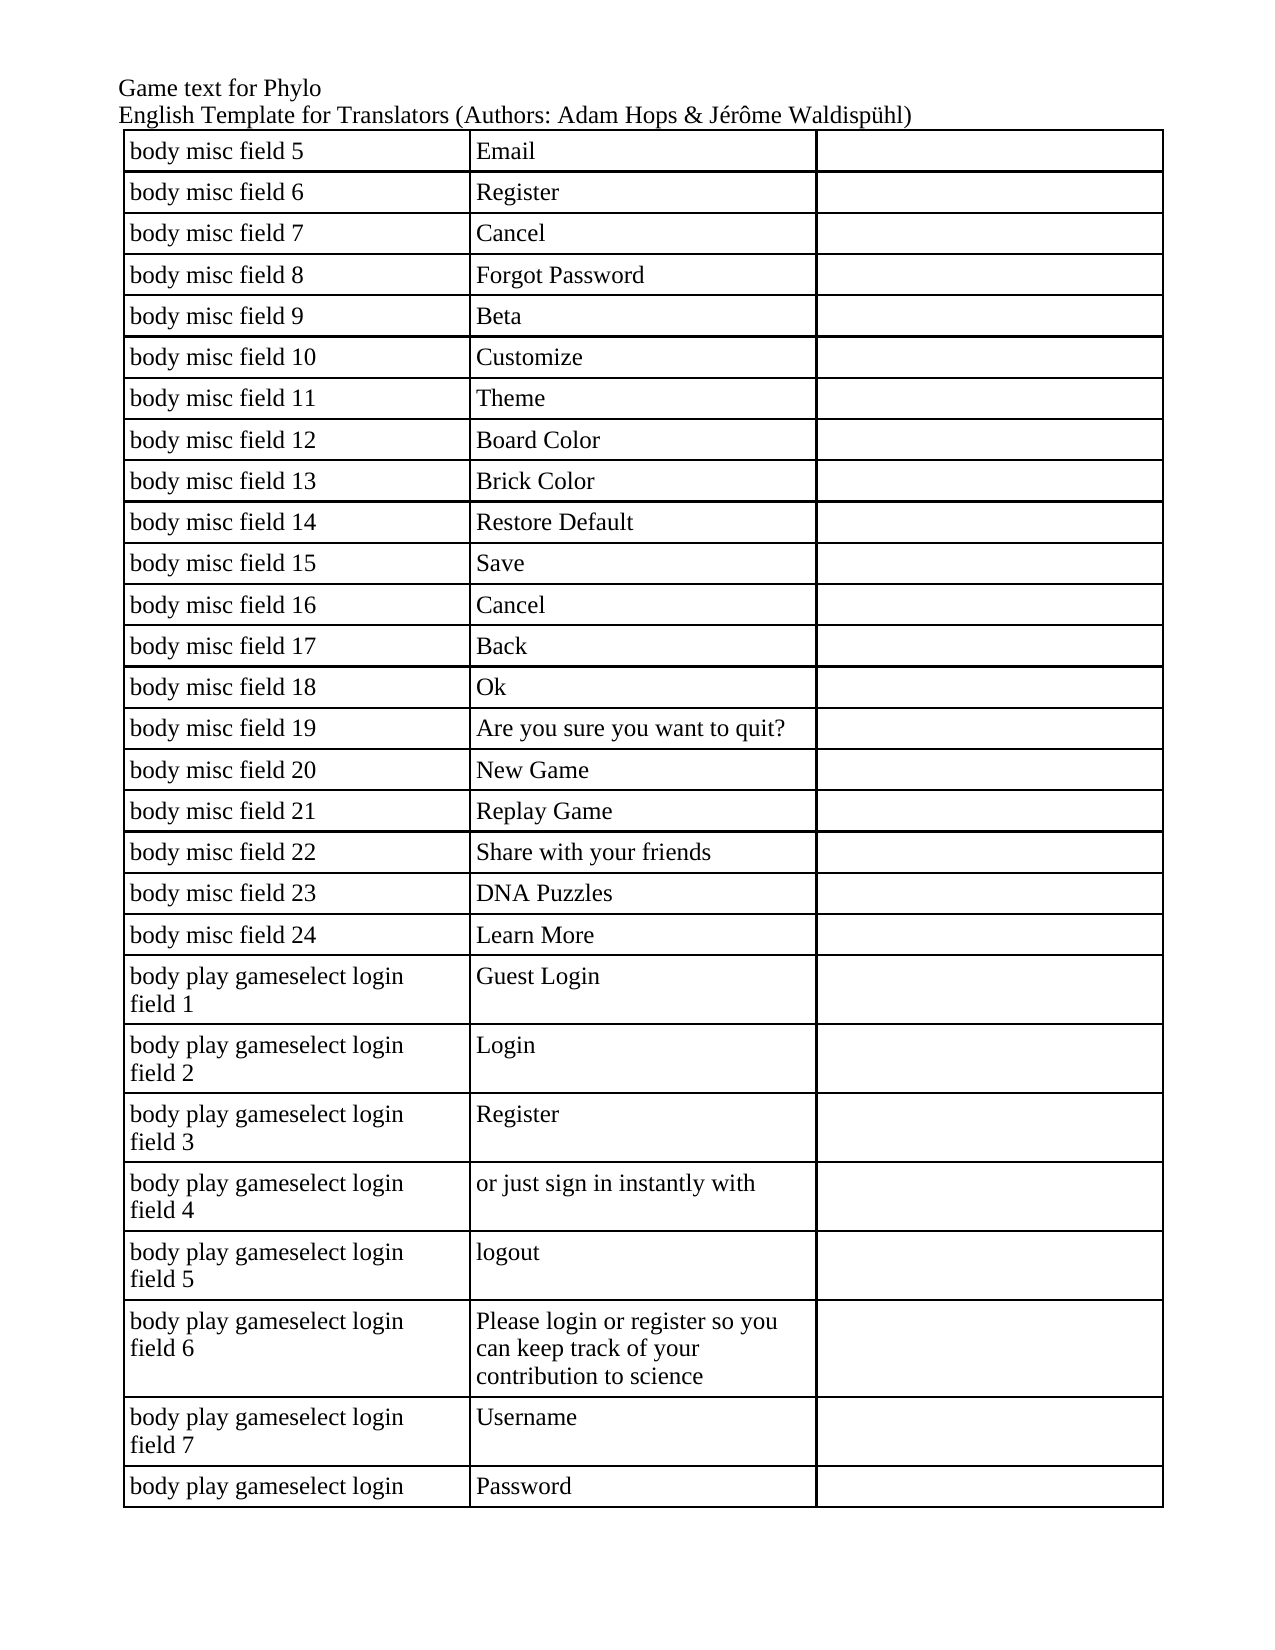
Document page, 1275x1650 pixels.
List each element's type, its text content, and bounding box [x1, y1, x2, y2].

table_cell [818, 255, 1162, 294]
table_cell [818, 874, 1162, 913]
table_cell [818, 833, 1162, 872]
table_cell Cancel [471, 585, 815, 624]
table_cell [818, 420, 1162, 459]
table_cell Guest Login [471, 956, 815, 1023]
table_cell body play gameselect login field 2 [125, 1025, 469, 1092]
table_cell [818, 668, 1162, 707]
table_cell [818, 1467, 1162, 1506]
table_cell body misc field 16 [125, 585, 469, 624]
table_cell Customize [471, 338, 815, 377]
table_cell Please login or register so you can keep track of your contribution to science [471, 1301, 815, 1396]
table_cell body misc field 22 [125, 833, 469, 872]
table_cell Email [471, 131, 815, 170]
table_cell body misc field 13 [125, 461, 469, 500]
table_cell [818, 131, 1162, 170]
table_cell [818, 956, 1162, 1023]
table_cell body misc field 6 [125, 173, 469, 212]
table_cell body misc field 11 [125, 379, 469, 418]
table_cell Register [471, 1094, 815, 1161]
table_cell [818, 173, 1162, 212]
table_cell [818, 791, 1162, 830]
table_cell [818, 709, 1162, 748]
table_cell body misc field 17 [125, 626, 469, 665]
table_cell [818, 1094, 1162, 1161]
table_cell [818, 585, 1162, 624]
table_cell [818, 1025, 1162, 1092]
table_cell Save [471, 544, 815, 583]
table_cell body misc field 5 [125, 131, 469, 170]
table_cell body play gameselect login field 3 [125, 1094, 469, 1161]
table_cell Back [471, 626, 815, 665]
table_cell [818, 1301, 1162, 1396]
table_cell [818, 214, 1162, 253]
table_cell Restore Default [471, 503, 815, 542]
table_cell body misc field 9 [125, 296, 469, 335]
table_cell logout [471, 1232, 815, 1299]
table_cell Are you sure you want to quit? [471, 709, 815, 748]
table_cell [818, 379, 1162, 418]
table_cell New Game [471, 750, 815, 789]
table_cell Board Color [471, 420, 815, 459]
table_cell [818, 915, 1162, 954]
table_cell body misc field 18 [125, 668, 469, 707]
table_cell body misc field 23 [125, 874, 469, 913]
table_cell Register [471, 173, 815, 212]
table_cell Login [471, 1025, 815, 1092]
table_cell body misc field 12 [125, 420, 469, 459]
table_cell Learn More [471, 915, 815, 954]
table_cell Share with your friends [471, 833, 815, 872]
table_cell body misc field 21 [125, 791, 469, 830]
table_cell [818, 338, 1162, 377]
table_cell Brick Color [471, 461, 815, 500]
table_cell [818, 503, 1162, 542]
table_cell body misc field 24 [125, 915, 469, 954]
table_cell Forgot Password [471, 255, 815, 294]
table_cell body misc field 15 [125, 544, 469, 583]
table_cell body misc field 10 [125, 338, 469, 377]
table_cell body play gameselect login [125, 1467, 469, 1506]
table_cell [818, 461, 1162, 500]
table_cell [818, 1232, 1162, 1299]
table_cell Password [471, 1467, 815, 1506]
table_cell [818, 750, 1162, 789]
table_cell body misc field 14 [125, 503, 469, 542]
table_cell Theme [471, 379, 815, 418]
table_cell Replay Game [471, 791, 815, 830]
table_cell Username [471, 1398, 815, 1464]
table_cell Beta [471, 296, 815, 335]
table_cell body play gameselect login field 7 [125, 1398, 469, 1464]
table_cell body misc field 19 [125, 709, 469, 748]
table_cell Cancel [471, 214, 815, 253]
table_cell [818, 296, 1162, 335]
table_cell body play gameselect login field 4 [125, 1163, 469, 1230]
table_cell [818, 1398, 1162, 1464]
table_cell body play gameselect login field 5 [125, 1232, 469, 1299]
table_cell body misc field 8 [125, 255, 469, 294]
table_cell body misc field 7 [125, 214, 469, 253]
table_cell body misc field 20 [125, 750, 469, 789]
table_cell body play gameselect login field 6 [125, 1301, 469, 1396]
table_cell body play gameselect login field 1 [125, 956, 469, 1023]
table_cell [818, 626, 1162, 665]
table_cell or just sign in instantly with [471, 1163, 815, 1230]
table_cell [818, 1163, 1162, 1230]
table_cell Ok [471, 668, 815, 707]
table_cell [818, 544, 1162, 583]
table_cell DNA Puzzles [471, 874, 815, 913]
